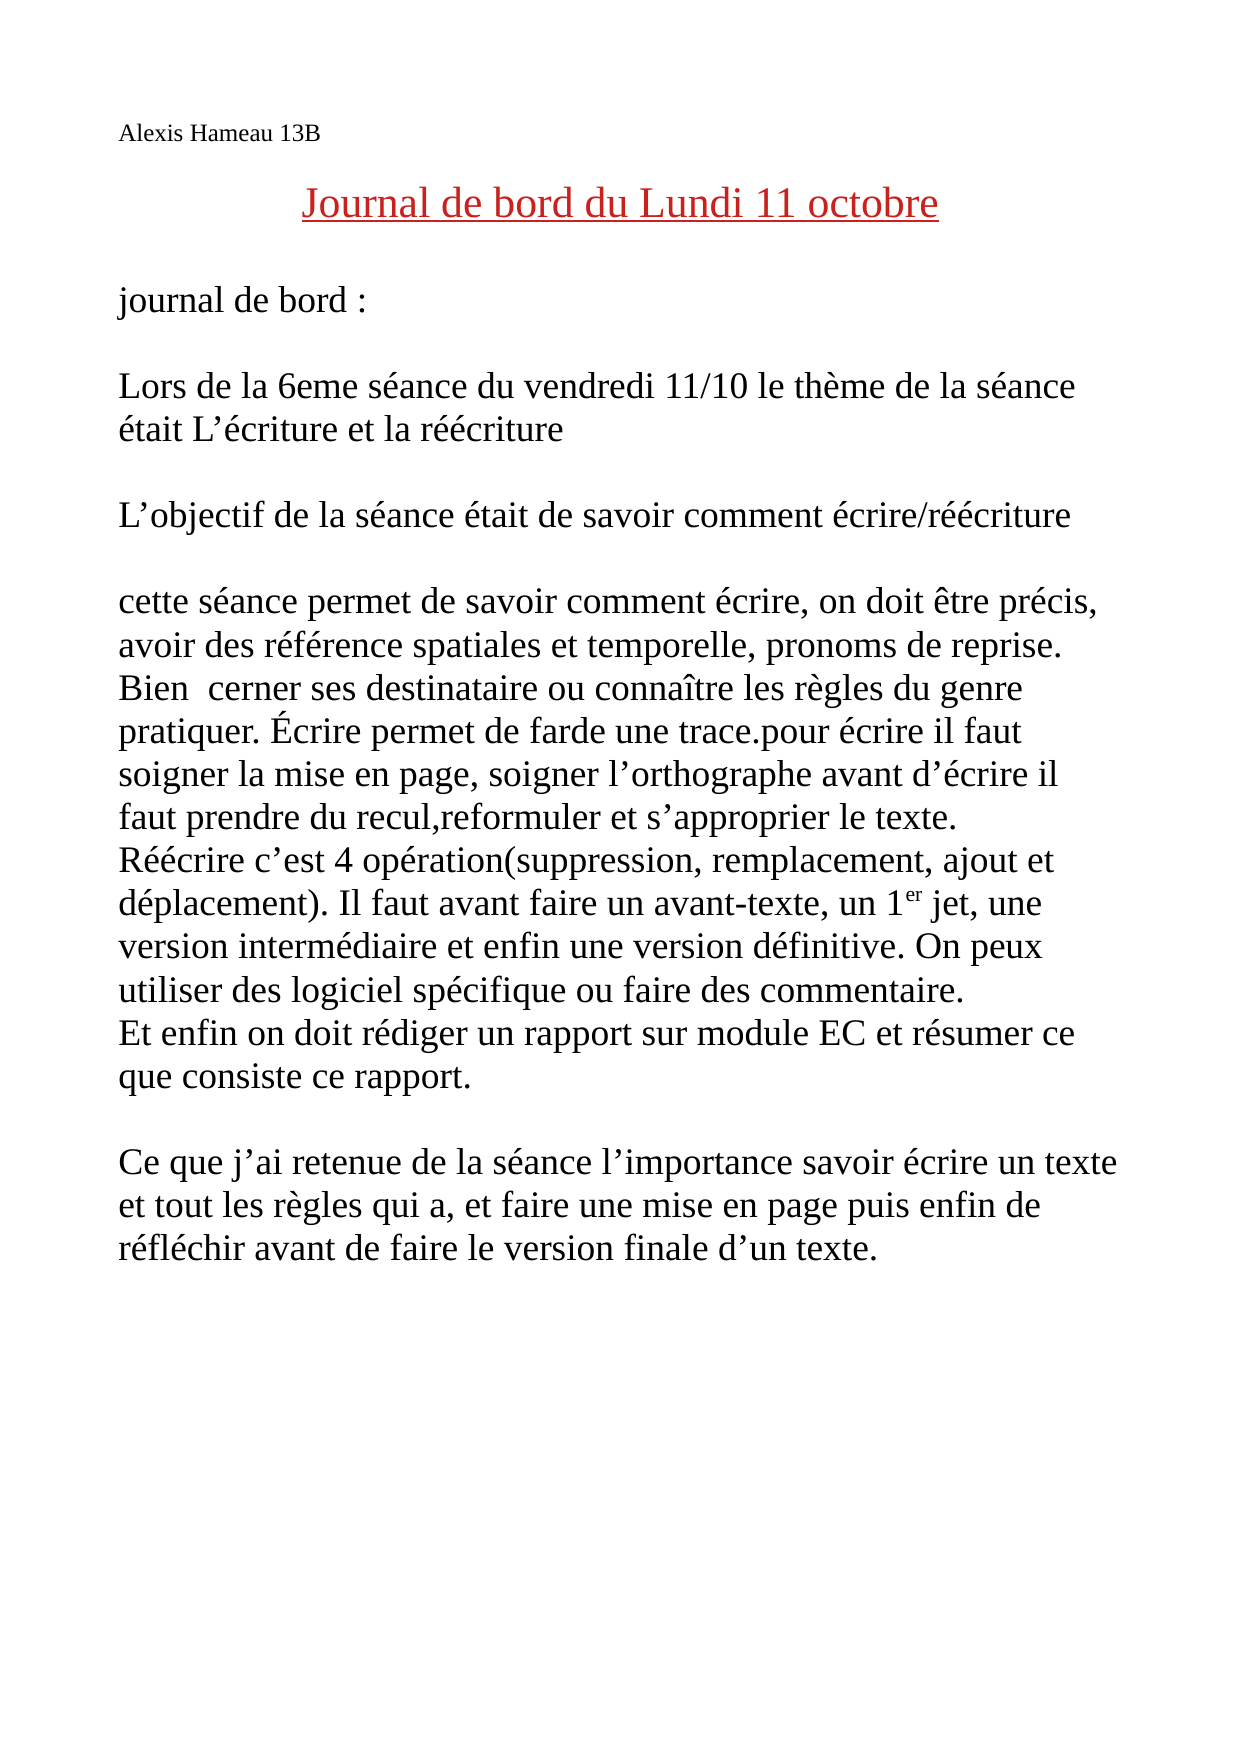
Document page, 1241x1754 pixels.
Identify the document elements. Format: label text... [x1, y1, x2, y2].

text Et enfin on doit rédiger un rapport sur module EC et résumer ce que consiste ce rapport. [118, 1010, 1122, 1096]
text cette séance permet de savoir comment écrire, on doit être précis, avoir des référence spatiales et temporelle, pronoms de reprise. [118, 579, 1122, 665]
text Lors de la 6eme séance du vendredi 11/10 le thème de la séance était L’écriture et la réécriture [118, 363, 1122, 449]
text journal de bord : [118, 277, 1122, 320]
text Bien cerner ses destinataire ou connaître les règles du genre pratiquer. Écrire permet de farde une trace.pour écrire il faut soigner la mise en page, soigner l’orthographe avant d’écrire il faut prendre du recul,reformuler et s’approprier le texte. [118, 665, 1122, 838]
text Ce que j’ai retenue de la séance l’importance savoir écrire un texte et tout les règles qui a, et faire une mise en page puis enfin de réfléchir avant de faire le version finale d’un texte. [118, 1139, 1122, 1269]
text Réécrire c’est 4 opération(suppression, remplacement, ajout et déplacement). Il faut avant faire un avant-texte, un 1er jet, une version intermédiaire et enfin une version définitive. On peux utiliser des logiciel spécifique ou faire des commentaire. [118, 838, 1122, 1010]
text Journal de bord du Lundi 11 octobre [118, 176, 1122, 227]
text L’objectif de la séance était de savoir comment écrire/réécriture [118, 493, 1122, 536]
